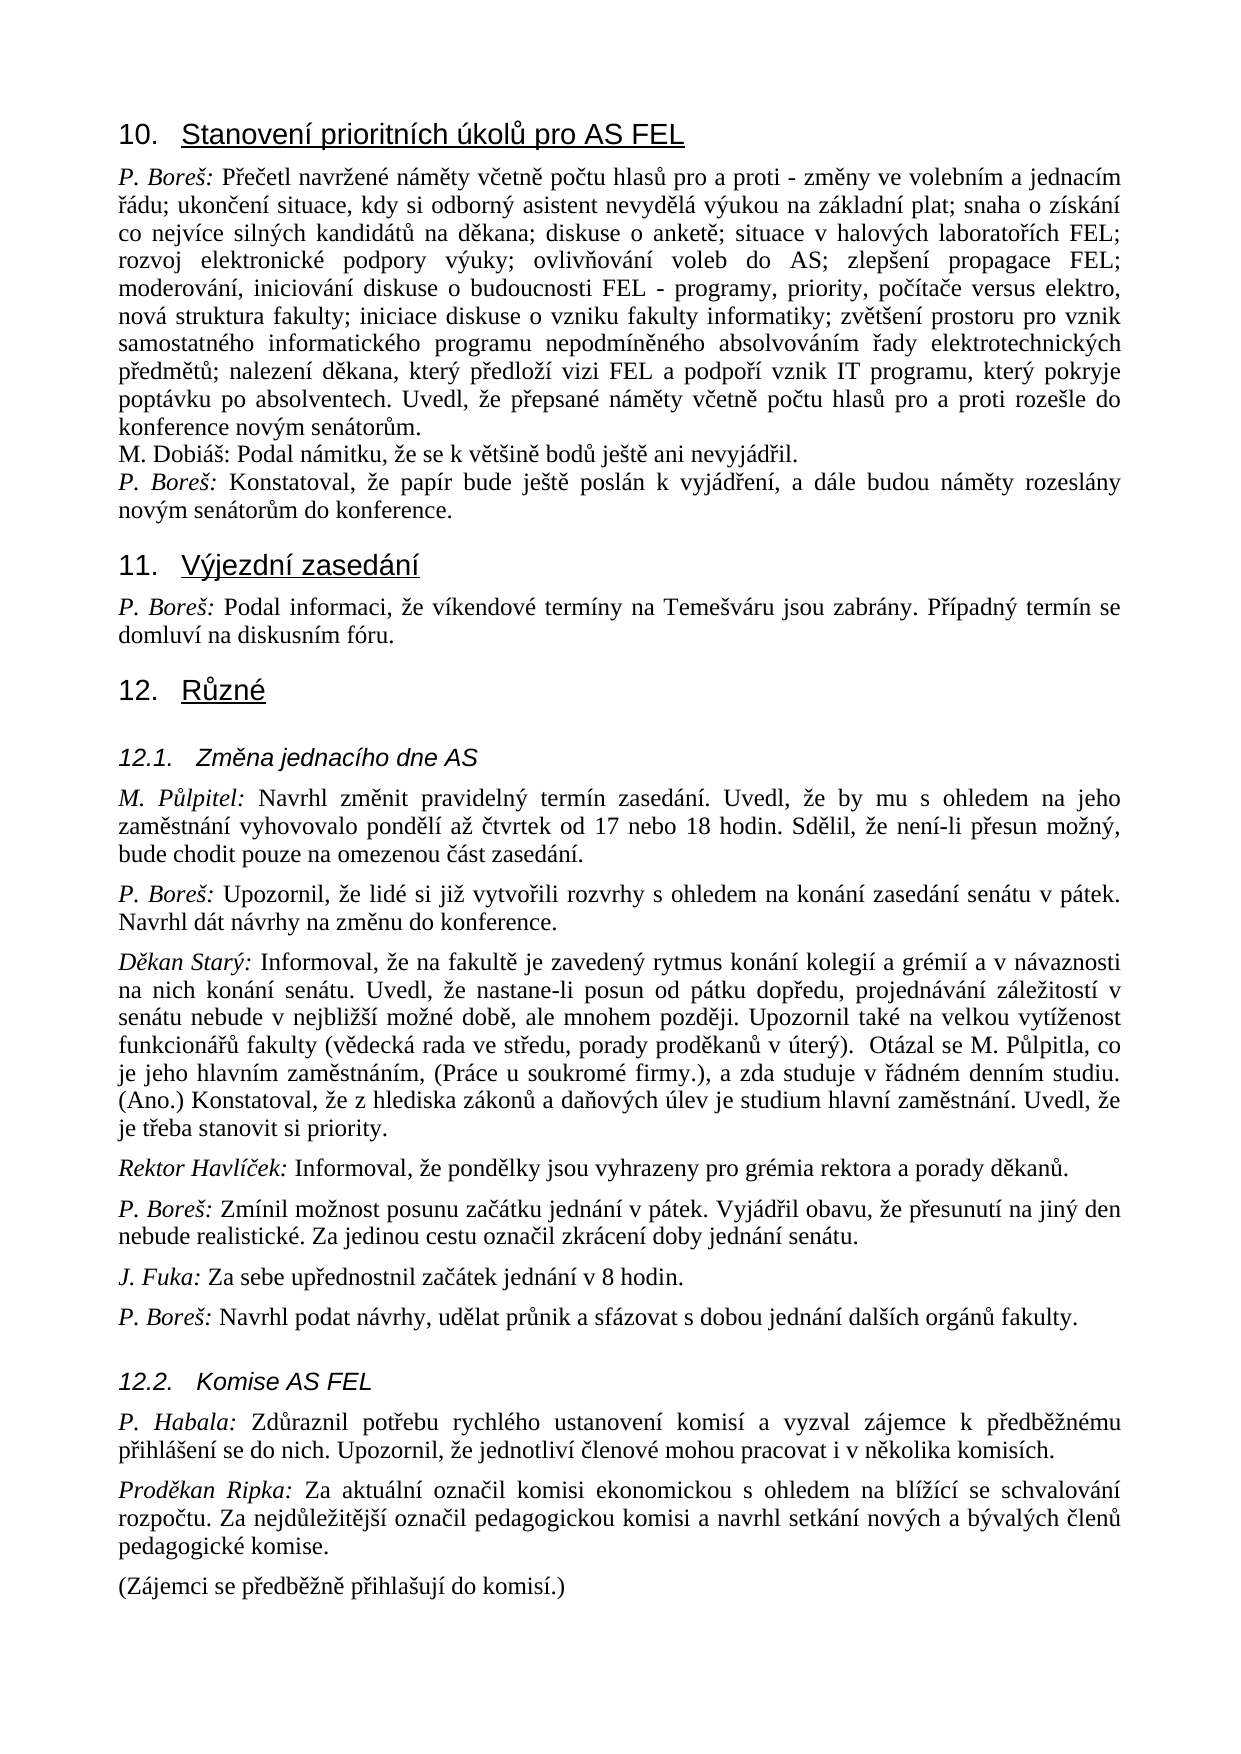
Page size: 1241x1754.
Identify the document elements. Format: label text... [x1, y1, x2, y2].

text (Zájemci se předběžně přihlašují do komisí.) [118, 1572, 1122, 1600]
subtitle Stanovení prioritních úkolů pro AS FEL [118, 118, 1122, 151]
subtitle Různé [118, 674, 1122, 707]
text P. Boreš: Zmínil možnost posunu začátku jednání v pátek. Vyjádřil obavu, že přesunutí na jiný den nebude realistické. Za jedinou cestu označil zkrácení doby jednání senátu. [118, 1195, 1122, 1250]
subtitle Výjezdní zasedání [118, 548, 1122, 581]
text M. Dobiáš: Podal námitku, že se k většině bodů ještě ani nevyjádřil. [118, 440, 1122, 468]
text P. Boreš: Upozornil, že lidé si již vytvořili rozvrhy s ohledem na konání zasedání senátu v pátek. Navrhl dát návrhy na změnu do konference. [118, 880, 1122, 936]
text Proděkan Ripka: Za aktuální označil komisi ekonomickou s ohledem na blížící se schvalování rozpočtu. Za nejdůležitější označil pedagogickou komisi a navrhl setkání nových a bývalých členů pedagogické komise. [118, 1476, 1122, 1559]
subtitle Komise AS FEL [118, 1368, 1122, 1396]
text P. Boreš: Přečetl navržené náměty včetně počtu hlasů pro a proti - změny ve volebním a jednacím řádu; ukončení situace, kdy si odborný asistent nevydělá výukou na základní plat; snaha o získání co nejvíce silných kandidátů na děkana; diskuse o anketě; situace v halových laboratořích FEL; rozvoj elektronické podpory výuky; ovlivňování voleb do AS; zlepšení propagace FEL; moderování, iniciování diskuse o budoucnosti FEL - programy, priority, počítače versus elektro, nová struktura fakulty; iniciace diskuse o vzniku fakulty informatiky; zvětšení prostoru pro vznik samostatného informatického programu nepodmíněného absolvováním řady elektrotechnických předmětů; nalezení děkana, který předloží vizi FEL a podpoří vznik IT programu, který pokryje poptávku po absolventech. Uvedl, že přepsané náměty včetně počtu hlasů pro a proti rozešle do konference novým senátorům. [118, 163, 1122, 440]
text P. Habala: Zdůraznil potřebu rychlého ustanovení komisí a vyzval zájemce k předběžnému přihlášení se do nich. Upozornil, že jednotliví členové mohou pracovat i v několika komisích. [118, 1408, 1122, 1464]
text P. Boreš: Navrhl podat návrhy, udělat průnik a sfázovat s dobou jednání dalších orgánů fakulty. [118, 1303, 1122, 1331]
text P. Boreš: Podal informaci, že víkendové termíny na Temešváru jsou zabrány. Případný termín se domluví na diskusním fóru. [118, 593, 1122, 649]
text Rektor Havlíček: Informoval, že pondělky jsou vyhrazeny pro grémia rektora a porady děkanů. [118, 1154, 1122, 1182]
subtitle Změna jednacího dne AS [118, 744, 1122, 772]
text M. Půlpitel: Navrhl změnit pravidelný termín zasedání. Uvedl, že by mu s ohledem na jeho zaměstnání vyhovovalo pondělí až čtvrtek od 17 nebo 18 hodin. Sdělil, že není-li přesun možný, bude chodit pouze na omezenou část zasedání. [118, 784, 1122, 868]
text Děkan Starý: Informoval, že na fakultě je zavedený rytmus konání kolegií a grémií a v návaznosti na nich konání senátu. Uvedl, že nastane-li posun od pátku dopředu, projednávání záležitostí v senátu nebude v nejbližší možné době, ale mnohem později. Upozornil také na velkou vytíženost funkcionářů fakulty (vědecká rada ve středu, porady proděkanů v úterý). Otázal se M. Půlpitla, co je jeho hlavním zaměstnáním, (Práce u soukromé firmy.), a zda studuje v řádném denním studiu. (Ano.) Konstatoval, že z hlediska zákonů a daňových úlev je studium hlavní zaměstnání. Uvedl, že je třeba stanovit si priority. [118, 948, 1122, 1142]
text P. Boreš: Konstatoval, že papír bude ještě poslán k vyjádření, a dále budou náměty rozeslány novým senátorům do konference. [118, 468, 1122, 523]
text J. Fuka: Za sebe upřednostnil začátek jednání v 8 hodin. [118, 1263, 1122, 1290]
